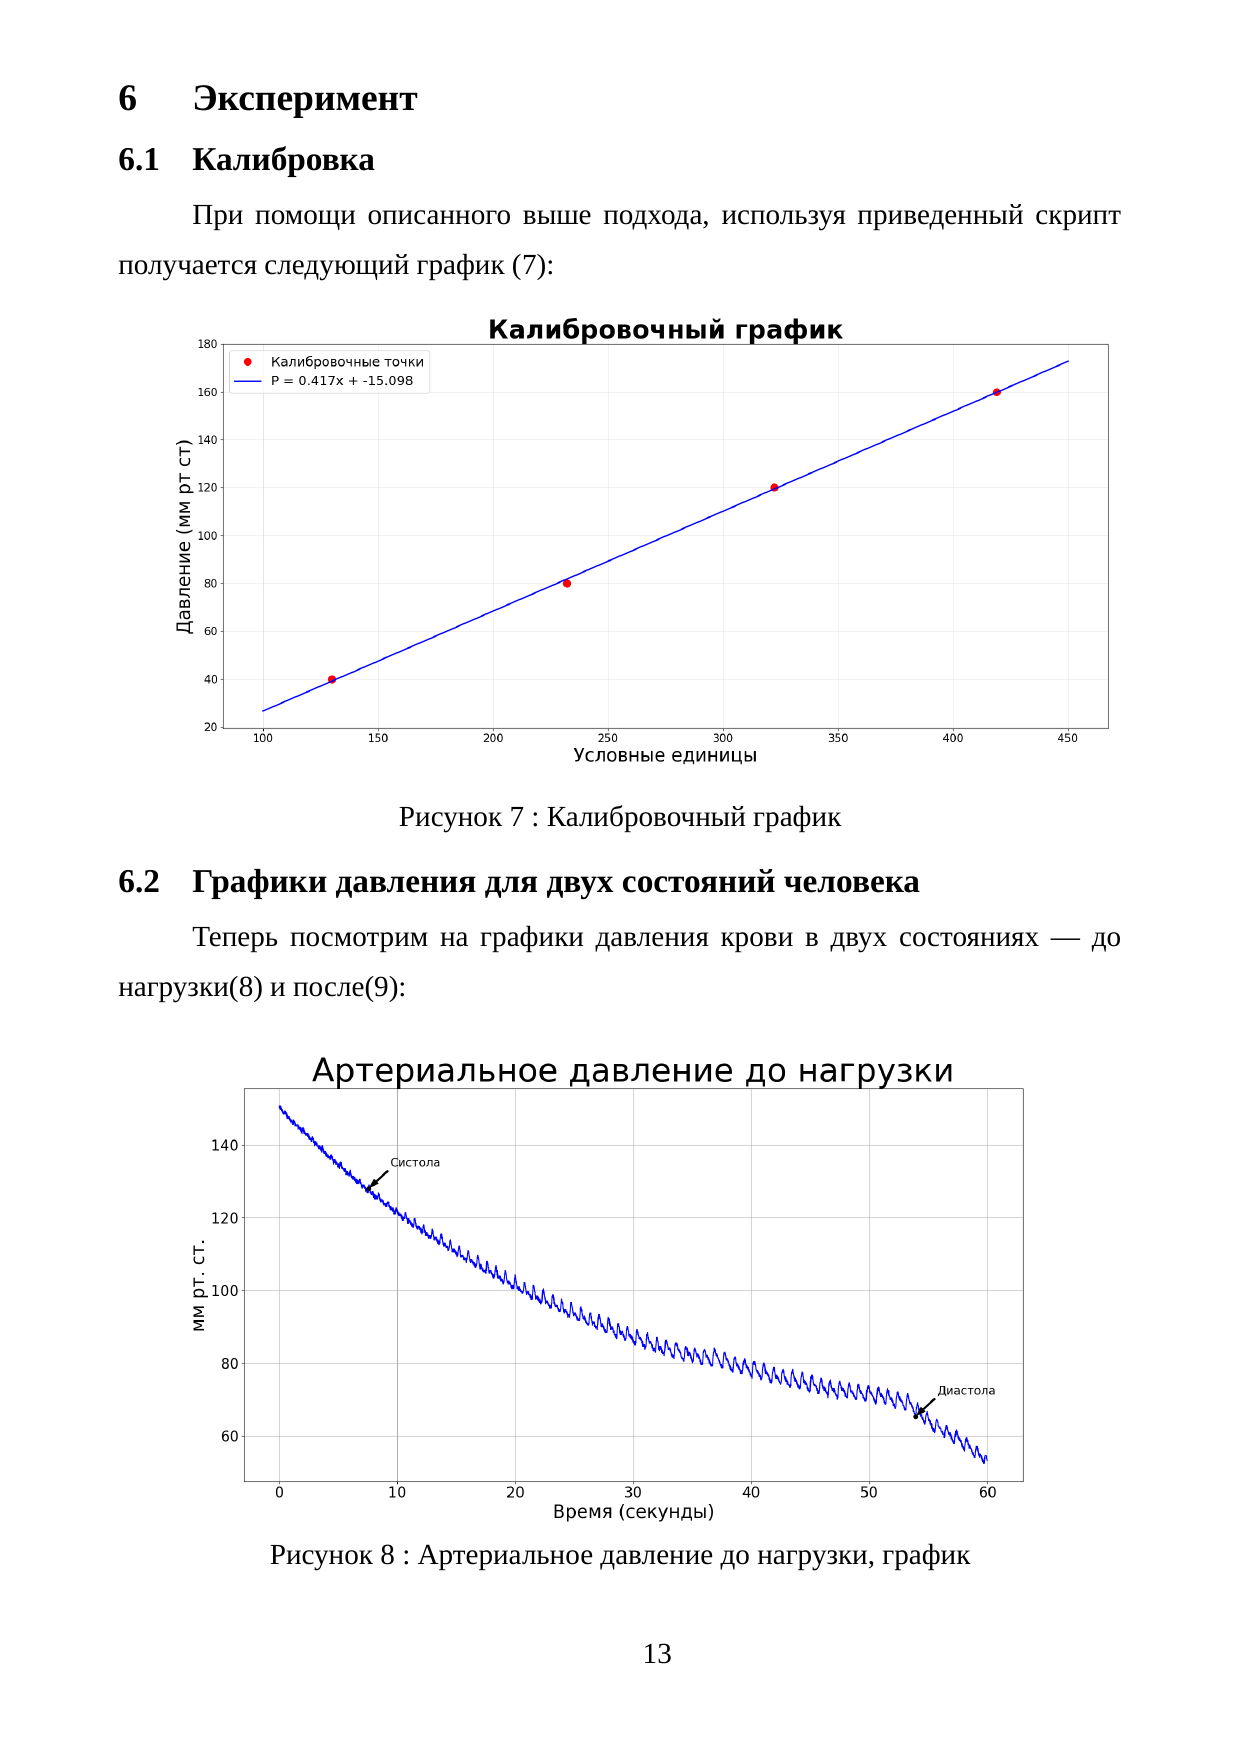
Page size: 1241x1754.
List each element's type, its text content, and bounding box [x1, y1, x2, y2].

subtitle Графики давления для двух состояний человека [118, 862, 1122, 900]
picture [118, 1027, 1123, 1537]
subtitle Калибровка [118, 140, 1122, 178]
text Теперь посмотрим на графики давления крови в двух состояниях — до нагрузки(8) и после(9): [118, 919, 1122, 1003]
text При помощи описанного выше подхода, используя приведенный скрипт получается следующий график (7): [118, 197, 1122, 281]
text [118, 1020, 1122, 1027]
text Рисунок 7 : Калибровочный график [118, 800, 1122, 833]
subtitle Эксперимент [118, 75, 1122, 118]
picture [118, 289, 1123, 800]
text Рисунок 8 : Артериальное давление до нагрузки, график [118, 1537, 1122, 1571]
